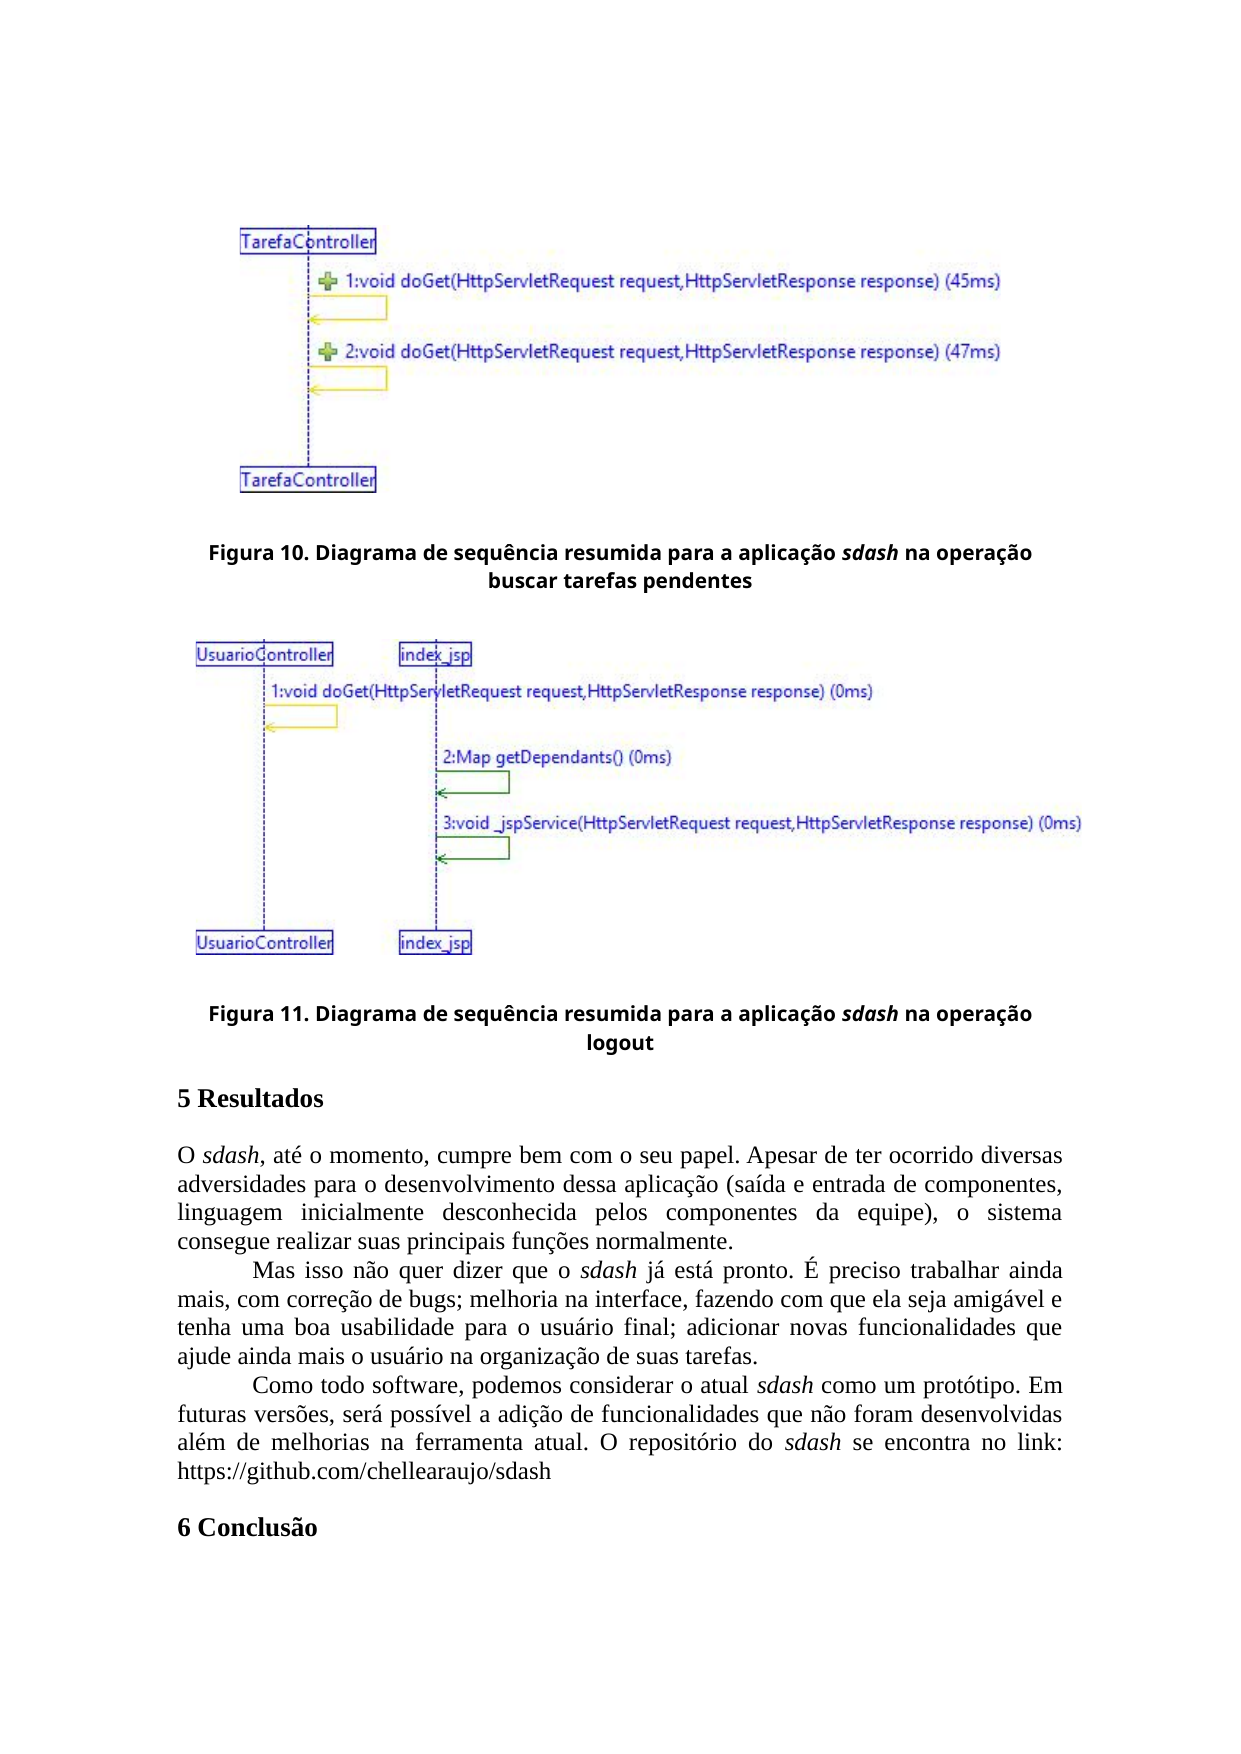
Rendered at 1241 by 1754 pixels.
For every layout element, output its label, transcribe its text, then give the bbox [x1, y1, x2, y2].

picture [195, 639, 1082, 955]
text 6 Conclusão [177, 1511, 1063, 1542]
text O sdash, até o momento, cumpre bem com o seu papel. Apesar de ter ocorrido diversas adversidades para o desenvolvimento dessa aplicação (saída e entrada de componentes, linguagem inicialmente desconhecida pelos componentes da equipe), o sistema consegue realizar suas principais funções normalmente. [177, 1140, 1063, 1255]
picture [239, 225, 1001, 493]
text 5 Resultados [177, 1082, 1063, 1114]
text Figura 11. Diagrama de sequência resumida para a aplicação sdash na operação logout [177, 999, 1063, 1056]
text Como todo software, podemos considerar o atual sdash como um protótipo. Em futuras versões, será possível a adição de funcionalidades que não foram desenvolvidas além de melhorias na ferramenta atual. O repositório do sdash se encontra no link: https://github.com/chellearaujo/sdash [177, 1370, 1063, 1485]
text Figura 10. Diagrama de sequência resumida para a aplicação sdash na operação buscar tarefas pendentes [177, 538, 1063, 594]
text Mas isso não quer dizer que o sdash já está pronto. É preciso trabalhar ainda mais, com correção de bugs; melhoria na interface, fazendo com que ela seja amigável e tenha uma boa usabilidade para o usuário final; adicionar novas funcionalidades que ajude ainda mais o usuário na organização de suas tarefas. [177, 1255, 1063, 1370]
